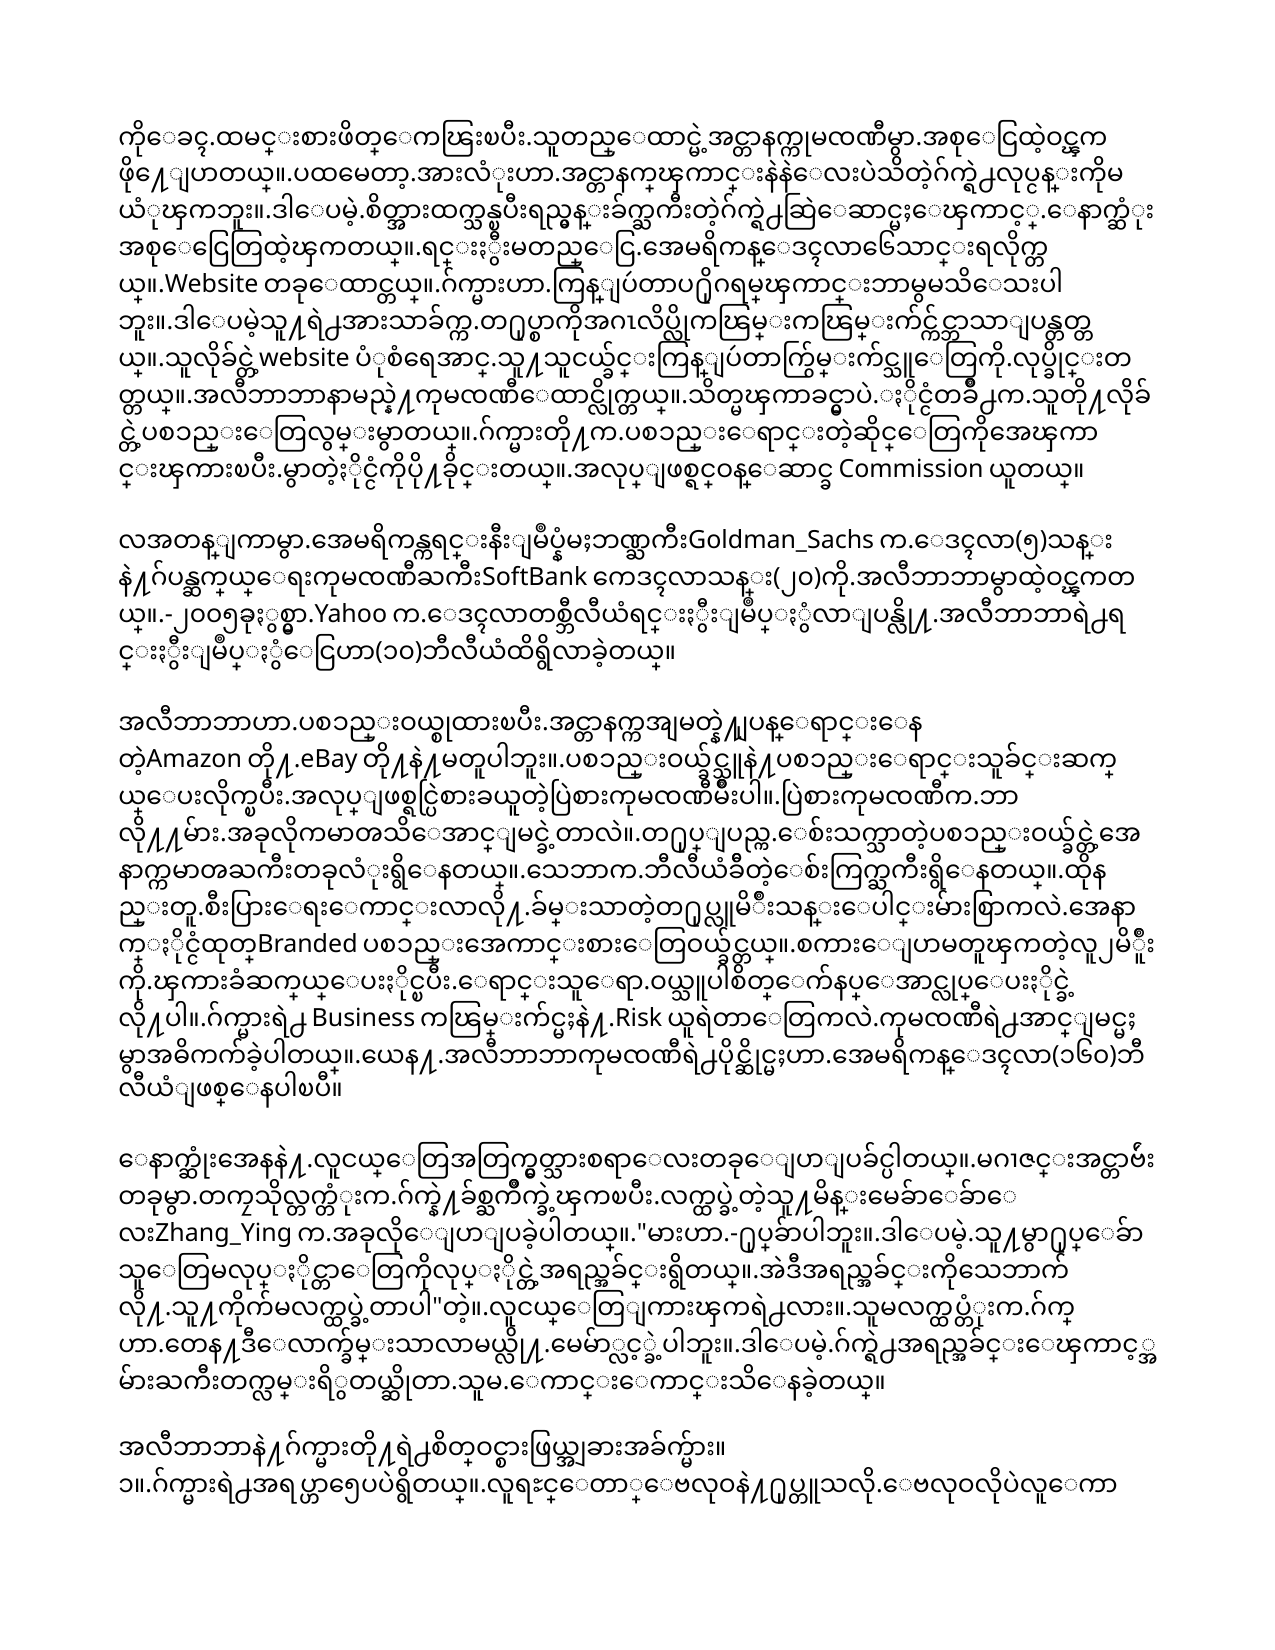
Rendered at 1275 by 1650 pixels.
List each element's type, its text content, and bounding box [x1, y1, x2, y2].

text အလီဘာဘာနဲ႔ဂ်က္မားတို႔ရဲ႕စိတ္ဝင္စားဖြယ္အျခားအခ်က္မ်ား။ [534, 1433, 1157, 1466]
text အလီဘာဘာဟာ.ပစၥည္းဝယ္စုထားၿပီး.အင္တာနက္ကအျမတ္နဲ႔ျပန္ေရာင္းေနတဲ့Amazonတို႔.eBayတို႔နဲ႔မတူပါဘူး။.ပစၥည္းဝယ္ခ်င္သူနဲ႔ပစၥည္းေရာင္းသူခ်င္းဆက္သြယ္ေပးလိုက္ၿပီး.အလုပ္ျဖစ္ရင္ပြဲစားခယူတဲ့ပြဲစားကုမၸဏီမ်ိဳးပါ။.ပြဲစားကုမၸဏီက.ဘာလို႔႔မ်ား.အခုလိုကမာၻသိေအာင္ျမင္ခဲ့တာလဲ။.တ႐ုပ္ျပည္က.ေစ်းသက္သာတဲ့ပစၥည္းဝယ္ခ်င္တဲ့အေနာက္ကမာၻႀကီးတခုလံုးရွိေနတယ္။.သေဘာက.ဘီလီယံခ်ီတဲ့ေစ်းကြက္ႀကီးရွိေနတယ္။.ထိုနည္းတူ.စီးပြားေရးေကာင္းလာလို႔.ခ်မ္းသာတဲ့တ႐ုပ္လူမိ်ဳးသန္းေပါင္းမ်ားစြာကလဲ.အေနာက္ႏိုင္ငံထုတ္Brandedပစၥည္းအေကာင္းစားေတြဝယ္ခ်င္တယ္။.စကားေျပာမတူၾကတဲ့လူ၂မိ်ဳူးကို.ၾကားခံဆက္သြယ္ေပးႏိုင္ၿပီး.ေရာင္းသူေရာ.ဝယ္သူပါစိတ္ေက်နပ္ေအာင္လုပ္ေပးႏိုင္ခဲ့လို႔ပါ။.ဂ်က္မားရဲ႕Businessကၽြမ္းက်င္မႈနဲ႔.Riskယူရဲတာေတြကလဲ.ကုမၸဏီရဲ႕အာင္ျမင္မႈမွာအဓိကက်ခဲ့ပါတယ္။.ယေန႔.အလီဘာဘာကုမၸဏီရဲ႕ပိုင္ဆိုင္မႈဟာ.အေမရိကန္ေဒၚလာ(၁၆၀)ဘီလီယံျဖစ္ေနပါၿပီ။ [118, 704, 1157, 1106]
text ေနာက္ဆုံးအေနနဲ႔.လူငယ္ေတြအတြက္မွတ္သားစရာေလးတခုေျပာျပခ်င္ပါတယ္။.မဂၢဇင္းအင္တာဗ်ဴးတခုမွာ.တကၠသိုလ္တက္တံုးက.ဂ်က္နဲ႔ခ်စ္ႀကိဳက္ခဲ့ၾကၿပီး.လက္ထပ္ခဲ့တဲ့သူ႔မိန္းမေခ်ာေခ်ာေလးZhang_Yingက.အခုလိုေျပာျပခဲ့ပါတယ္။."မားဟာ.-႐ုပ္မေခ်ာပါဘူး။.ဒါေပမဲ့.သူ႔မွာ႐ုပ္ေခ်ာသူေတြမလုပ္ႏိုင္တာေတြကိုလုပ္ႏိုင္တဲ့အရည္အခ်င္းရွိတယ္။.အဲဒီအရည္အခ်င္းကိုသေဘာက်လို႔.သူ႔ကိုက်မလက္ထပ္ခဲ့တာပါ"တဲ့။.လူငယ္ေတြျကားၾကရဲ႕လား။.သူမလက္ထပ္တံုးက.ဂ်က္ဟာ.တေန႔ဒီေလာက္ခ်မ္းသာလာမယ္လို႔.မေမ်ာ္လင့္ခဲ့ပါဘူး။.ဒါေပမဲ့.ဂ်က္ရဲ႕အရည္အခ်င္းေၾကာင့္အမ်ားႀကီးတက္လမ္းရိွတယ္ဆိုတာ.သူမ.ေကာင္းေကာင္းသိေနခဲ့တယ္။ [118, 1140, 1157, 1399]
text ေနာက္၄ႏွစ္အၾကာ(၁၉၉၉)ခုႏွစ္.ေအာက္တိုဘာလမွာ.ဂ်က္မားဟာ.သူ႔သူငယ္ခ်င္း၁၇ေယာက္ကိုသူအိမ္ကိုေခၚ.ထမင္းစားဖိတ္ေကၽြးၿပီး.သူတည္ေထာင္မဲ့အင္တာနက္ကုမၸဏီမွာ.အစုေငြထဲ့ဝင္ၾကဖို႔ေျပာတယ္။.ပထမေတာ့.အားလံုးဟာ.အင္တာနက္အေၾကာင္းနဲနဲေလးပဲသိတဲ့ဂ်က္ရဲ႕လုပ္ငန္းကိုမယံုၾကဘူး။.ဒါေပမဲ့.စိတ္အားထက္သန္ၿပီးရည္မွန္းခ်က္ႀကီးတဲ့ဂ်က္ရဲ႕ဆြဲေဆာင္မႈေၾကာင့္.ေနာက္ဆံုးအစုေငြေတြထဲ့ၾကတယ္။.ရင္းႏွီးမတည္ေငြ.အေမရိကန္ေဒၚလာ၆ေသာင္းရလိုက္တယ္။.Websiteတခုေထာင္တယ္။.ဂ်က္မားဟာ.ကြန္ျပဴတာပ႐ိုဂရမ္အေၾကာင္းဘာမွမသိေသးပါဘူး။.ဒါေပမဲ့သူ႔ရဲ႕အားသာခ်က္က.တ႐ုပ္စာကိုအဂၤလိပ္လိုကၽြမ္းကၽြမ္းက်င္က်င္ဘာသာျပန္တတ္တယ္။.သူလိုခ်င္တဲ့websiteပံုစံရေအာင္.သူ႔သူငယ္ခ်င္းကြန္ျပဴတာကြွ်မ္းက်င္သူေတြကို.လုပ္ခိုင္းတတ္တယ္။.အလီဘာဘာနာမည္နဲ႔ကုမၸဏီေထာင္လိုက္တယ္။.သိတ္မၾကာခင္မွာပဲ.ႏိုင္ငံတခ်ိဳ႕က.သူတို႔လိုခ်င္တဲ့ပစၥည္းေတြလွမ္းမွာတယ္။.ဂ်က္မားတို႔က.ပစၥည္းေရာင္းတဲ့ဆိုင္ေတြကိုအေၾကာင္းၾကားၿပီး.မွာတဲ့ႏိုင္ငံကိုပို႔ခိုင္းတယ္။.အလုပ္ျဖစ္ရင္ဝန္ေဆာင္ခCommissionယူတယ္။ [118, 118, 1157, 488]
text အလီဘာဘာနဲ႔ဂ်က္မားတို႔ရဲ႕စိတ္ဝင္စားဖြယ္အျခားအခ်က္မ်ား။ [118, 1433, 533, 1466]
text လအတန္ျကာမွာ.အေမရိကန္ကရင္းနီးျမဳပ္နံမႈဘဏ္ႀကီးGoldman_Sachsက.ေဒၚလာ(၅)သန္းနဲ႔ဂ်ပန္ဆက္သြယ္ေရးကုမၸဏီႀကီးSoftBankကေဒၚလာသန္း(၂၀)ကို.အလီဘာဘာမွာထဲ့ဝင္ၾကတယ္။.-၂၀၀၅ခုႏွစ္မွာ.Yahooက.ေဒၚလာတစ္ဘီလီယံရင္းႏွီးျမဳပ္ႏွံလာျပန္လို႔.အလီဘာဘာရဲ႕ရင္းႏွီးျမဳပ္ႏွံေငြဟာ(၁၀)ဘီလီယံထိရွိလာခဲ့တယ္။ [118, 522, 1157, 670]
text ၁။.ဂ်က္မားရဲ႕အရပ္ဟာ၅ေပပဲရွိတယ္။.လူရႊင္ေတာ္ေဗလုဝနဲ႔႐ုပ္တူသလို.ေဗလုဝလိုပဲလူေကာ [118, 1466, 1157, 1503]
